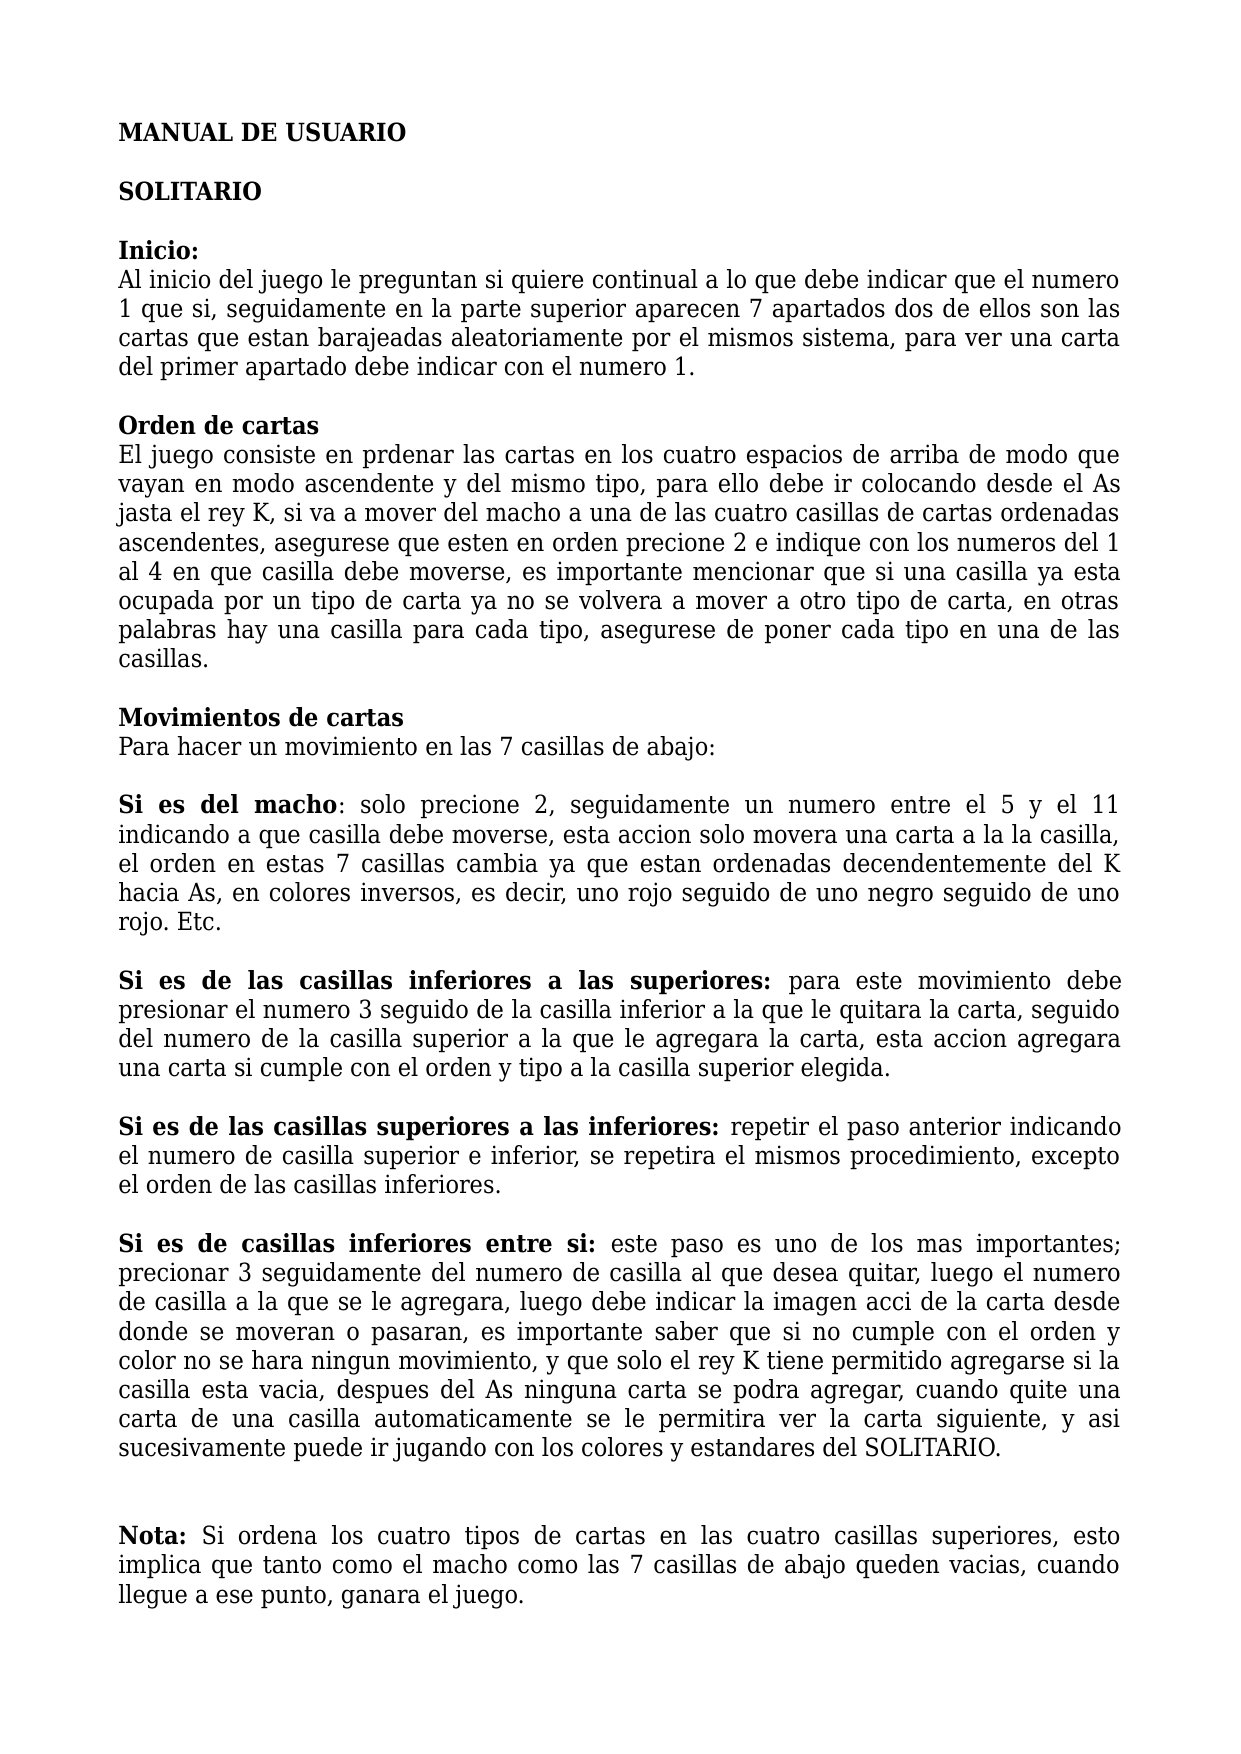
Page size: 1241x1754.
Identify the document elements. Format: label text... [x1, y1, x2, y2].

text El juego consiste en prdenar las cartas en los cuatro espacios de arriba de modo que vayan en modo ascendente y del mismo tipo, para ello debe ir colocando desde el As jasta el rey K, si va a mover del macho a una de las cuatro casillas de cartas ordenadas ascendentes, asegurese que esten en orden precione 2 e indique con los numeros del 1 al 4 en que casilla debe moverse, es importante mencionar que si una casilla ya esta ocupada por un tipo de carta ya no se volvera a mover a otro tipo de carta, en otras palabras hay una casilla para cada tipo, asegurese de poner cada tipo en una de las casillas. [118, 440, 1122, 673]
text Al inicio del juego le preguntan si quiere continual a lo que debe indicar que el numero 1 que si, seguidamente en la parte superior aparecen 7 apartados dos de ellos son las cartas que estan barajeadas aleatoriamente por el mismos sistema, para ver una carta del primer apartado debe indicar con el numero 1. [118, 265, 1122, 382]
text Nota: Si ordena los cuatro tipos de cartas en las cuatro casillas superiores, esto implica que tanto como el macho como las 7 casillas de abajo queden vacias, cuando llegue a ese punto, ganara el juego. [118, 1521, 1122, 1609]
text Movimientos de cartas [118, 703, 1122, 732]
text MANUAL DE USUARIO [118, 118, 1122, 147]
text Inicio: [118, 236, 1122, 265]
text Orden de cartas [118, 411, 1122, 440]
text Si es de las casillas inferiores a las superiores: para este movimiento debe presionar el numero 3 seguido de la casilla inferior a la que le quitara la carta, seguido del numero de la casilla superior a la que le agregara la carta, esta accion agregara una carta si cumple con el orden y tipo a la casilla superior elegida. [118, 966, 1122, 1082]
text Si es del macho: solo precione 2, seguidamente un numero entre el 5 y el 11 indicando a que casilla debe moverse, esta accion solo movera una carta a la la casilla, el orden en estas 7 casillas cambia ya que estan ordenadas decendentemente del K hacia As, en colores inversos, es decir, uno rojo seguido de uno negro seguido de uno rojo. Etc. [118, 790, 1122, 936]
text Si es de las casillas superiores a las inferiores: repetir el paso anterior indicando el numero de casilla superior e inferior, se repetira el mismos procedimiento, excepto el orden de las casillas inferiores. [118, 1112, 1122, 1199]
text Para hacer un movimiento en las 7 casillas de abajo: [118, 732, 1122, 761]
text SOLITARIO [118, 177, 1122, 206]
text Si es de casillas inferiores entre si: este paso es uno de los mas importantes; precionar 3 seguidamente del numero de casilla al que desea quitar, luego el numero de casilla a la que se le agregara, luego debe indicar la imagen acci de la carta desde donde se moveran o pasaran, es importante saber que si no cumple con el orden y color no se hara ningun movimiento, y que solo el rey K tiene permitido agregarse si la casilla esta vacia, despues del As ninguna carta se podra agregar, cuando quite una carta de una casilla automaticamente se le permitira ver la carta siguiente, y asi sucesivamente puede ir jugando con los colores y estandares del SOLITARIO. [118, 1229, 1122, 1462]
